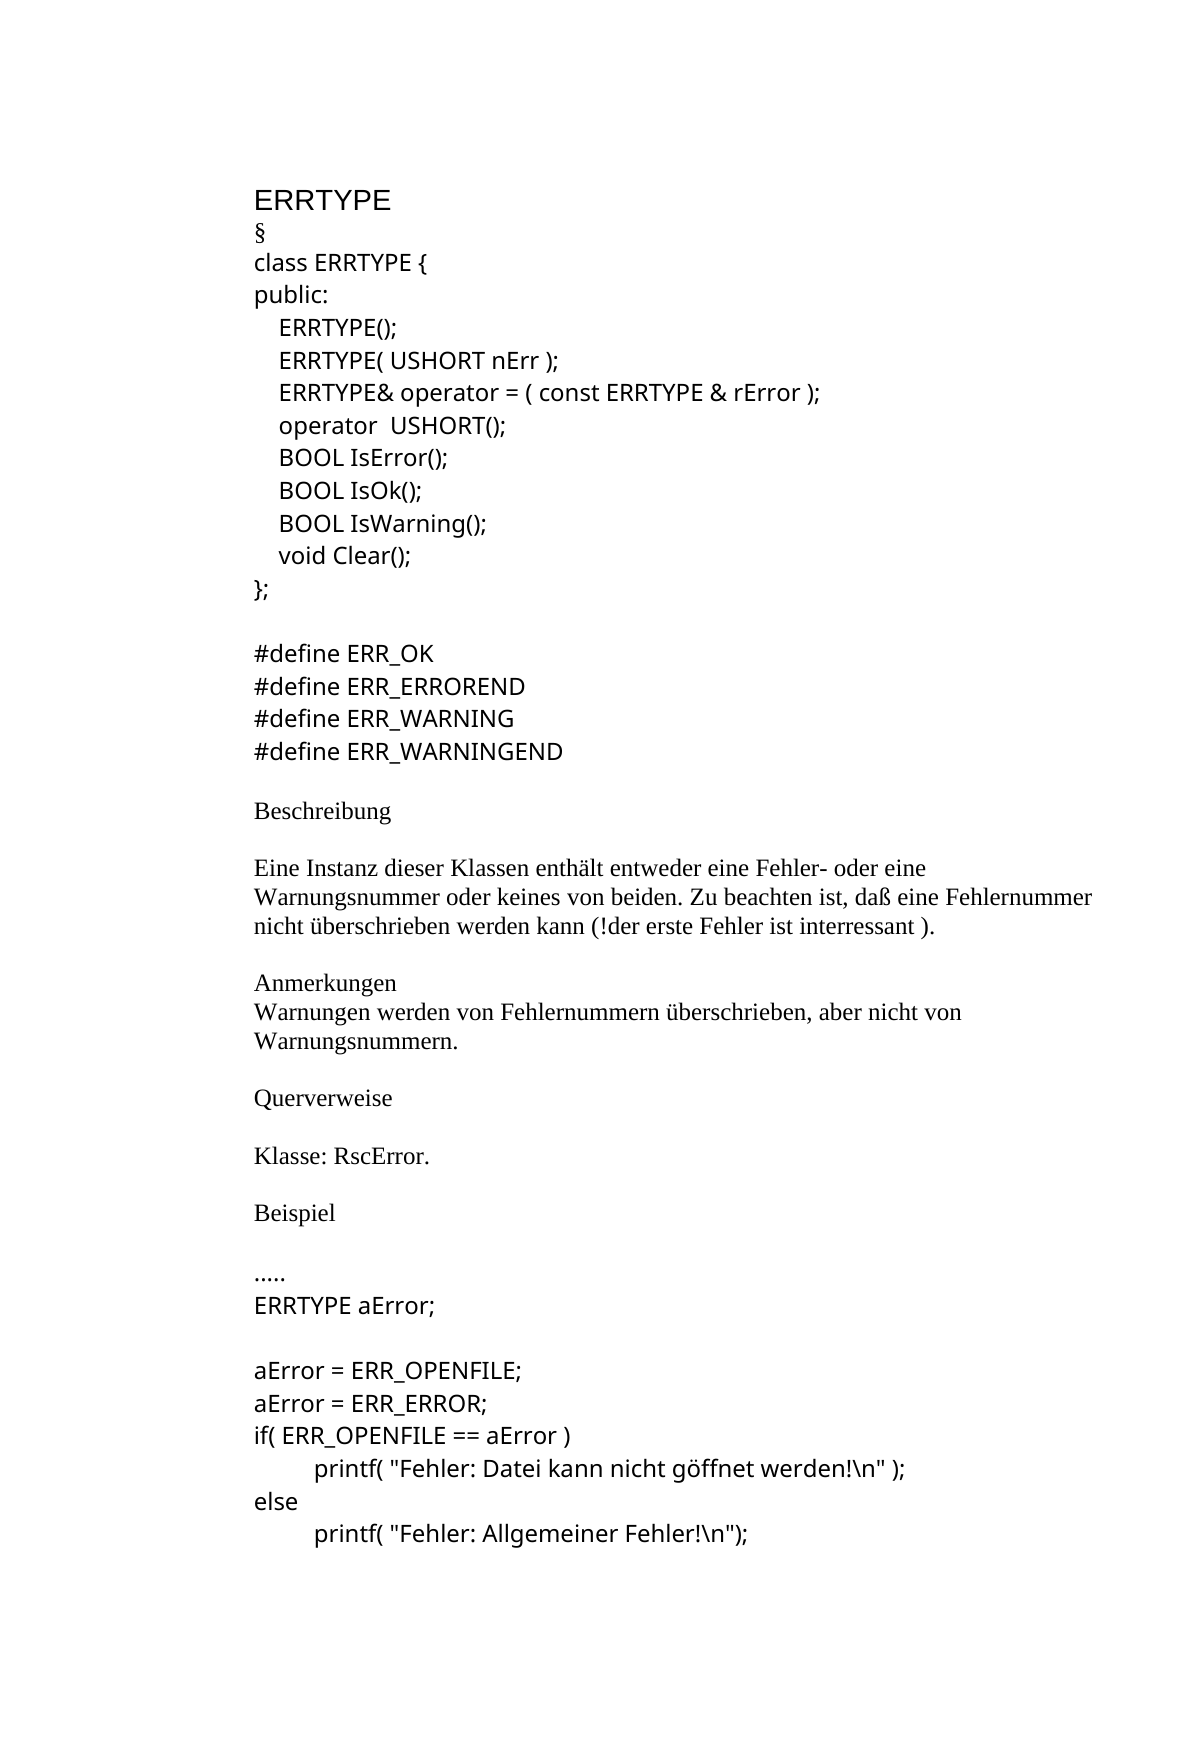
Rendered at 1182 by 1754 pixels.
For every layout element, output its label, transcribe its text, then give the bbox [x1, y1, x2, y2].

list ERRTYPE( USHORT nErr ); [254, 343, 1110, 376]
list BOOL IsWarning(); [254, 506, 1110, 539]
text Beispiel [254, 1198, 1110, 1227]
list public: [254, 278, 1110, 311]
subtitle ERRTYPE [254, 183, 1110, 217]
list printf( "Fehler: Datei kann nicht göffnet werden!\n" ); [254, 1452, 1110, 1484]
text Anmerkungen [254, 968, 1110, 997]
list ERRTYPE(); [254, 311, 1110, 343]
text Eine Instanz dieser Klassen enthält entweder eine Fehler- oder eine Warnungsnummer oder keines von beiden. Zu beachten ist, daß eine Fehlernummer nicht überschrieben werden kann (!der erste Fehler ist interressant ). [254, 853, 1110, 940]
list aError = ERR_OPENFILE; [254, 1354, 1110, 1386]
list BOOL IsError(); [254, 441, 1110, 474]
list if( ERR_OPENFILE == aError ) [254, 1419, 1110, 1452]
list class ERRTYPE { [254, 246, 1110, 278]
text Beschreibung [254, 796, 1110, 825]
list #define ERR_ERROREND [254, 669, 1110, 702]
list #define ERR_WARNINGEND [254, 735, 1110, 767]
text Querverweise [254, 1083, 1110, 1112]
list operator USHORT(); [254, 409, 1110, 441]
list void Clear(); [254, 539, 1110, 572]
list #define ERR_OK [254, 637, 1110, 669]
list ..... [254, 1256, 1110, 1289]
list aError = ERR_ERROR; [254, 1386, 1110, 1419]
list printf( "Fehler: Allgemeiner Fehler!\n"); [254, 1517, 1110, 1549]
list BOOL IsOk(); [254, 474, 1110, 506]
text § [254, 217, 1110, 246]
list ERRTYPE aError; [254, 1289, 1110, 1321]
text Klasse: RscError. [254, 1141, 1110, 1170]
text Warnungen werden von Fehlernummern überschrieben, aber nicht von Warnungsnummern. [254, 997, 1110, 1055]
list }; [254, 572, 1110, 604]
list ERRTYPE& operator = ( const ERRTYPE & rError ); [254, 376, 1110, 409]
list #define ERR_WARNING [254, 702, 1110, 735]
list else [254, 1484, 1110, 1517]
